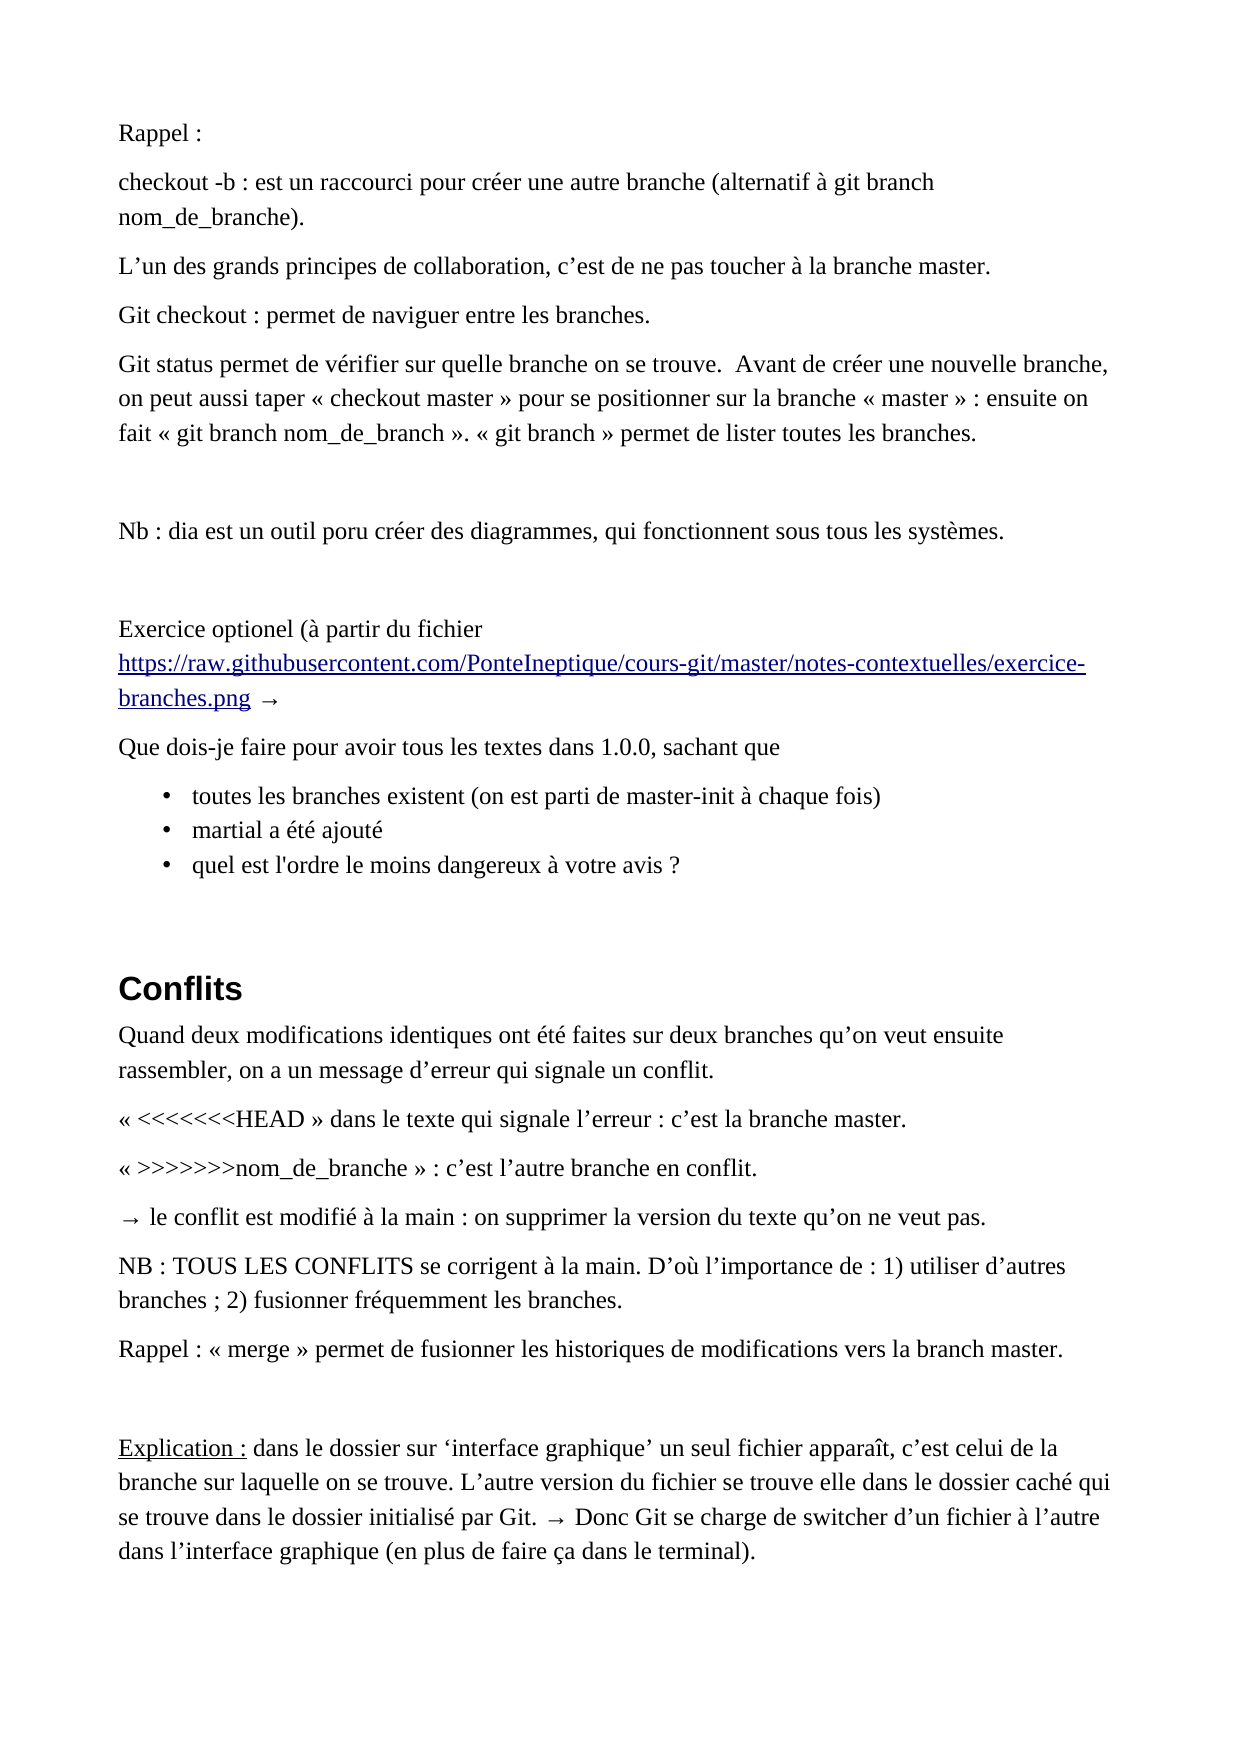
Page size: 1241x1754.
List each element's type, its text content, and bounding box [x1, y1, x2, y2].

list toutes les branches existent (on est parti de master-init à chaque fois) [162, 781, 1122, 810]
text Git status permet de vérifier sur quelle branche on se trouve. Avant de créer une nouvelle branche, on peut aussi taper « checkout master » pour se positionner sur la branche « master » : ensuite on fait « git branch nom_de_branch ». « git branch » permet de lister toutes les branches. [118, 349, 1122, 447]
text L’un des grands principes de collaboration, c’est de ne pas toucher à la branche master. [118, 251, 1122, 279]
text → le conflit est modifié à la main : on supprimer la version du texte qu’on ne veut pas. [118, 1202, 1122, 1231]
text checkout -b : est un raccourci pour créer une autre branche (alternatif à git branch nom_de_branche). [118, 167, 1122, 230]
text Rappel : « merge » permet de fusionner les historiques de modifications vers la branch master. [118, 1334, 1122, 1363]
text « >>>>>>>nom_de_branche » : c’est l’autre branche en conflit. [118, 1153, 1122, 1182]
text Git checkout : permet de naviguer entre les branches. [118, 300, 1122, 328]
subtitle Conflits [118, 969, 1122, 1008]
list martial a été ajouté [162, 816, 1122, 844]
text Exercice optionel (à partir du fichier https://raw.githubusercontent.com/PonteIneptique/cours-git/master/notes-contextuelles/exercice-branches.png → [118, 614, 1122, 712]
text Nb : dia est un outil poru créer des diagrammes, qui fonctionnent sous tous les systèmes. [118, 516, 1122, 545]
list quel est l'ordre le moins dangereux à votre avis ? [162, 850, 1122, 879]
text Quand deux modifications identiques ont été faites sur deux branches qu’on veut ensuite rassembler, on a un message d’erreur qui signale un conflit. [118, 1020, 1122, 1083]
text « <<<<<<<HEAD » dans le texte qui signale l’erreur : c’est la branche master. [118, 1104, 1122, 1132]
text Explication : dans le dossier sur ‘interface graphique’ un seul fichier apparaît, c’est celui de la branche sur laquelle on se trouve. L’autre version du fichier se trouve elle dans le dossier caché qui se trouve dans le dossier initialisé par Git. → Donc Git se charge de switcher d’un fichier à l’autre dans l’interface graphique (en plus de faire ça dans le terminal). [118, 1433, 1122, 1565]
text Que dois-je faire pour avoir tous les textes dans 1.0.0, sachant que [118, 732, 1122, 761]
text NB : TOUS LES CONFLITS se corrigent à la main. D’où l’importance de : 1) utiliser d’autres branches ; 2) fusionner fréquemment les branches. [118, 1251, 1122, 1314]
text Rappel : [118, 118, 1122, 147]
